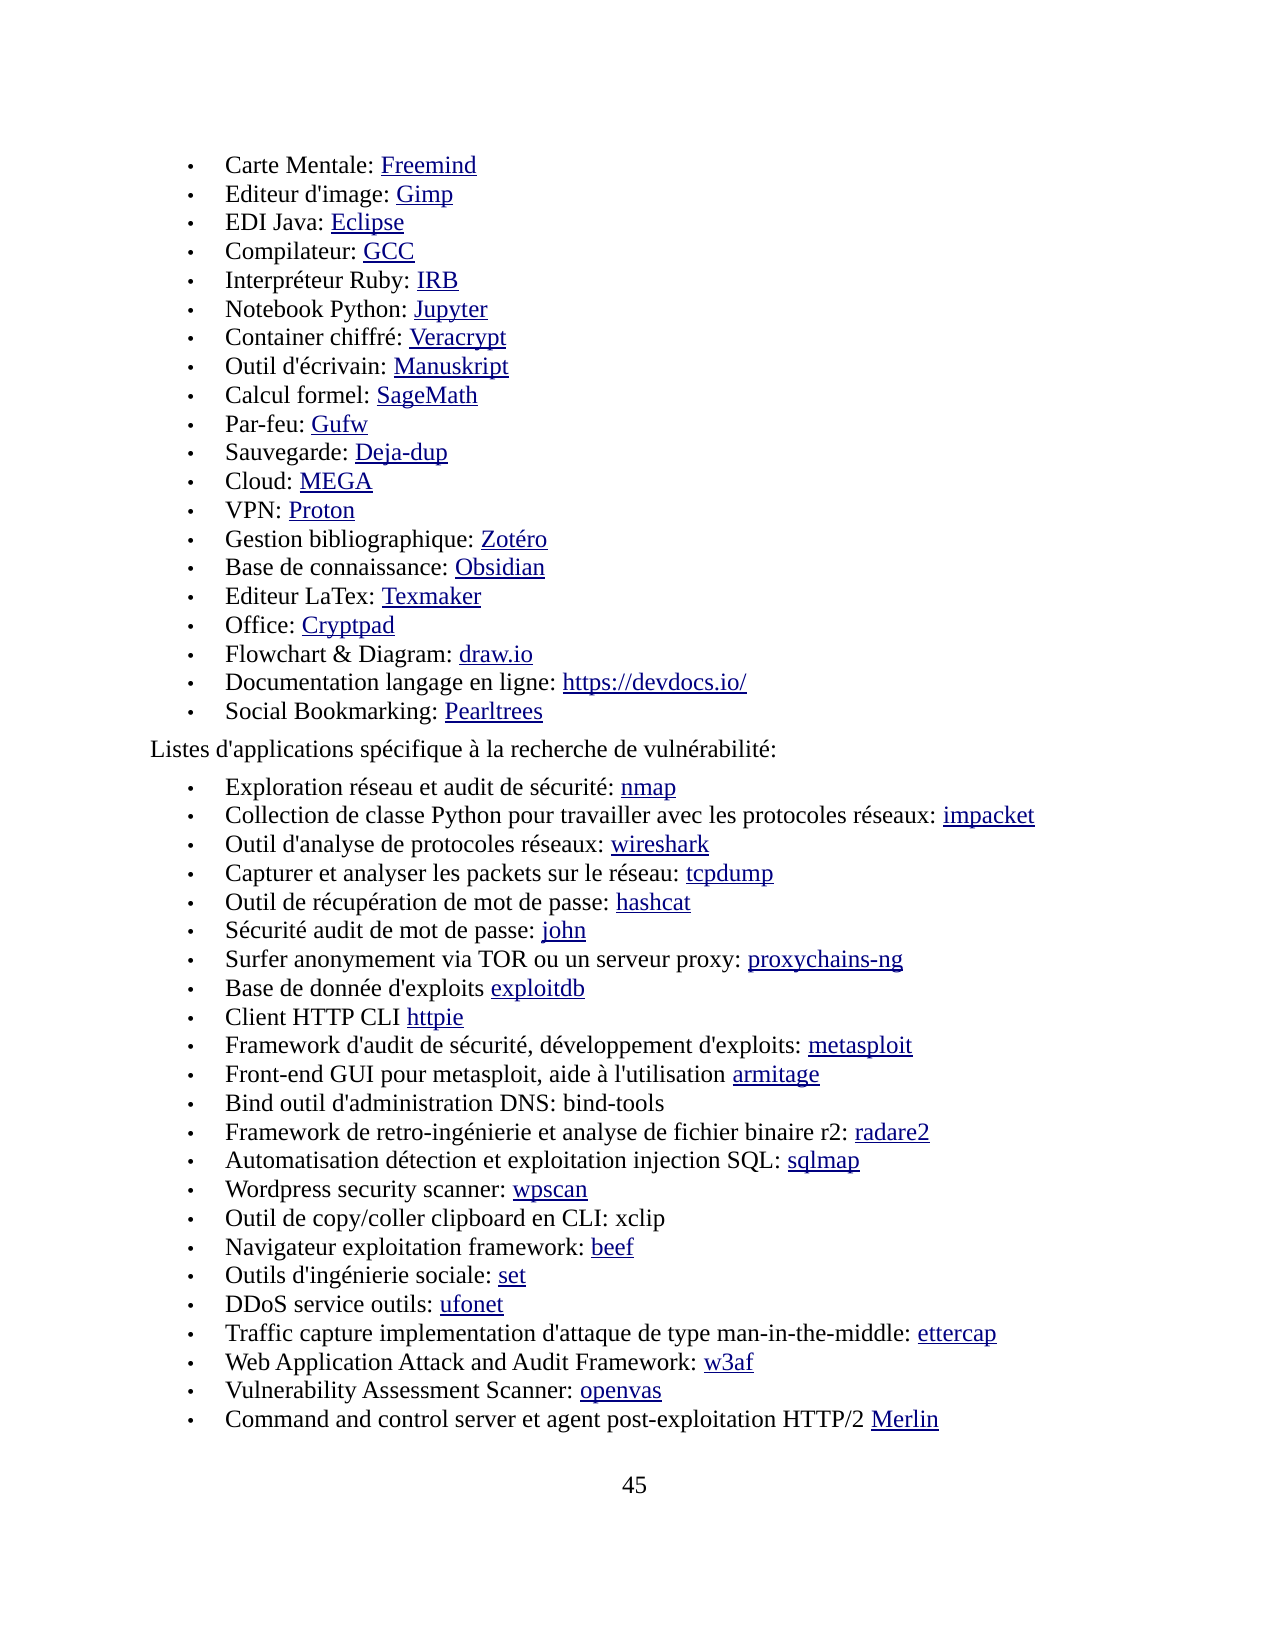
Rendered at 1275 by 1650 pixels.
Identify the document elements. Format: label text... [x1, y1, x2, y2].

list Outils d'ingénierie sociale: set [187, 1260, 1125, 1289]
list Client HTTP CLI httpie [187, 1002, 1125, 1030]
list Notebook Python: Jupyter [187, 294, 1125, 322]
list Editeur d'image: Gimp [187, 179, 1125, 207]
list Vulnerability Assessment Scanner: openvas [187, 1375, 1125, 1404]
list Web Application Attack and Audit Framework: w3af [187, 1347, 1125, 1375]
list Collection de classe Python pour travailler avec les protocoles réseaux: impacket [187, 800, 1125, 829]
list Navigateur exploitation framework: beef [187, 1232, 1125, 1260]
list Documentation langage en ligne: https://devdocs.io/ [187, 667, 1125, 696]
list Outil d'écrivain: Manuskript [187, 351, 1125, 380]
list Sauvegarde: Deja-dup [187, 437, 1125, 466]
list Gestion bibliographique: Zotéro [187, 524, 1125, 552]
list Sécurité audit de mot de passe: john [187, 915, 1125, 944]
list Par-feu: Gufw [187, 409, 1125, 437]
list Interpréteur Ruby: IRB [187, 265, 1125, 294]
text Listes d'applications spécifique à la recherche de vulnérabilité: [150, 734, 1125, 763]
list Exploration réseau et audit de sécurité: nmap [187, 772, 1125, 800]
list Editeur LaTex: Texmaker [187, 581, 1125, 610]
list Command and control server et agent post-exploitation HTTP/2 Merlin [187, 1404, 1125, 1433]
list Flowchart & Diagram: draw.io [187, 639, 1125, 667]
list Traffic capture implementation d'attaque de type man-in-the-middle: ettercap [187, 1318, 1125, 1347]
list VPN: Proton [187, 495, 1125, 524]
list Automatisation détection et exploitation injection SQL: sqlmap [187, 1145, 1125, 1174]
list Cloud: MEGA [187, 466, 1125, 495]
list Framework d'audit de sécurité, développement d'exploits: metasploit [187, 1030, 1125, 1059]
list Compilateur: GCC [187, 236, 1125, 265]
list EDI Java: Eclipse [187, 207, 1125, 236]
list Framework de retro-ingénierie et analyse de fichier binaire r2: radare2 [187, 1117, 1125, 1145]
list Office: Cryptpad [187, 610, 1125, 639]
list Base de donnée d'exploits exploitdb [187, 973, 1125, 1002]
list Outil de copy/coller clipboard en CLI: xclip [187, 1203, 1125, 1232]
list Container chiffré: Veracrypt [187, 322, 1125, 351]
list Capturer et analyser les packets sur le réseau: tcpdump [187, 858, 1125, 887]
list Base de connaissance: Obsidian [187, 552, 1125, 581]
list DDoS service outils: ufonet [187, 1289, 1125, 1318]
list Outil de récupération de mot de passe: hashcat [187, 887, 1125, 915]
list Wordpress security scanner: wpscan [187, 1174, 1125, 1203]
list Front-end GUI pour metasploit, aide à l'utilisation armitage [187, 1059, 1125, 1088]
list Surfer anonymement via TOR ou un serveur proxy: proxychains-ng [187, 944, 1125, 973]
list Social Bookmarking: Pearltrees [187, 696, 1125, 725]
list Carte Mentale: Freemind [187, 150, 1125, 179]
list Calcul formel: SageMath [187, 380, 1125, 409]
list Bind outil d'administration DNS: bind-tools [187, 1088, 1125, 1117]
list Outil d'analyse de protocoles réseaux: wireshark [187, 829, 1125, 858]
